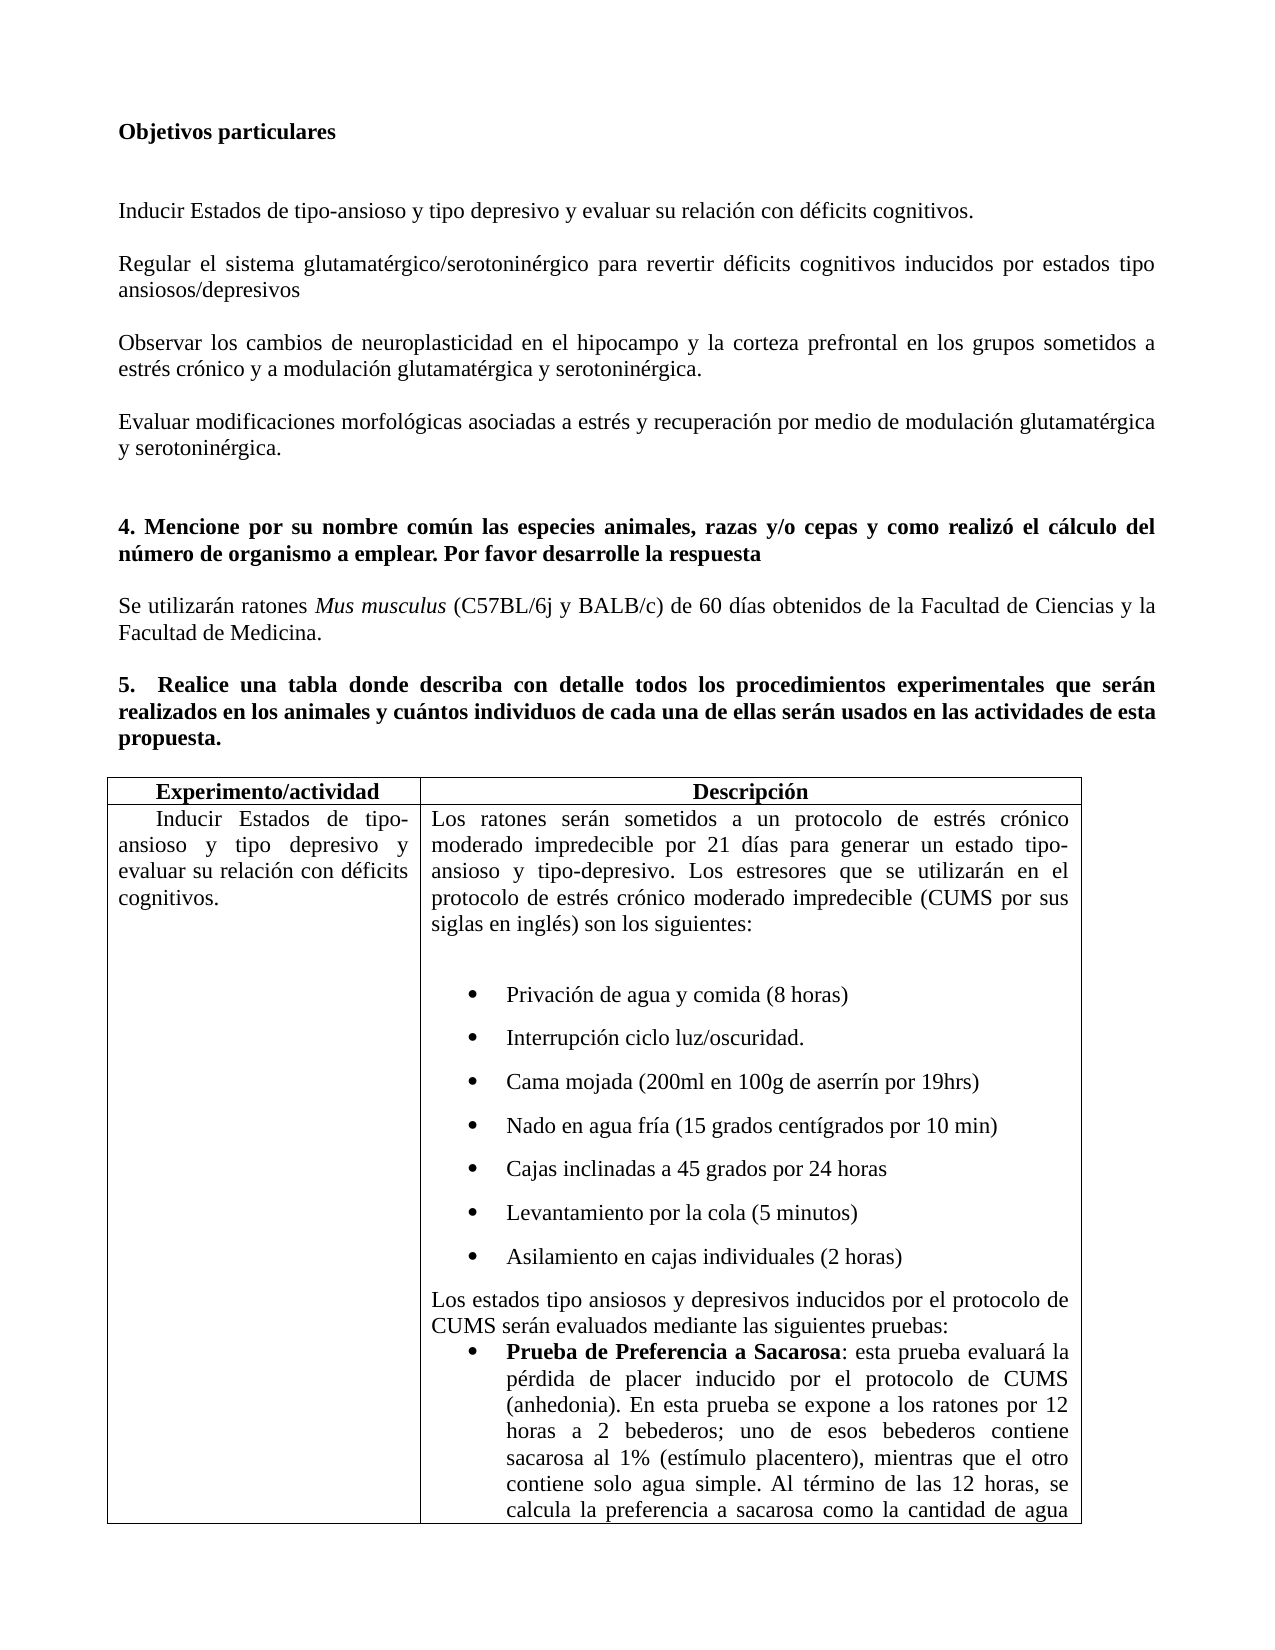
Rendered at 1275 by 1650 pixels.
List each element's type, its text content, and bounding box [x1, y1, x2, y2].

text Se utilizarán ratones Mus musculus (C57BL/6j y BALB/c) de 60 días obtenidos de la Facultad de Ciencias y la Facultad de Medicina. [118, 592, 1157, 645]
text 4. Mencione por su nombre común las especies animales, razas y/o cepas y como realizó el cálculo del número de organismo a emplear. Por favor desarrolle la respuesta [118, 513, 1157, 566]
text Observar los cambios de neuroplasticidad en el hipocampo y la corteza prefrontal en los grupos sometidos a estrés crónico y a modulación glutamatérgica y serotoninérgica. [118, 329, 1157, 382]
text Inducir Estados de tipo-ansioso y tipo depresivo y evaluar su relación con déficits cognitivos. [118, 197, 1157, 223]
text Objetivos particulares [118, 118, 1157, 144]
table_header Descripción [421, 778, 1081, 804]
text 5. Realice una tabla donde describa con detalle todos los procedimientos experimentales que serán realizados en los animales y cuántos individuos de cada una de ellas serán usados en las actividades de esta propuesta. [118, 672, 1157, 751]
text Regular el sistema glutamatérgico/serotoninérgico para revertir déficits cognitivos inducidos por estados tipo ansiosos/depresivos [118, 250, 1157, 303]
table_cell Los ratones serán sometidos a un protocolo de estrés crónico moderado impredecible por 21 días para generar un estado tipo-ansioso y tipo-depresivo. Los estresores que se utilizarán en el protocolo de estrés crónico moderado impredecible (CUMS por sus siglas en inglés) son los siguientes: Privación de agua y comida (8 horas) Interrupción ciclo luz/oscuridad. Cama mojada (200ml en 100g de aserrín por 19hrs) Nado en agua fría (15 grados centígrados por 10 min) Cajas inclinadas a 45 grados por 24 horas Levantamiento por la cola (5 minutos) Asilamiento en cajas individuales (2 horas) Los estados tipo ansiosos y depresivos inducidos por el protocolo de CUMS serán evaluados mediante las siguientes pruebas: Prueba de Preferencia a Sacarosa: esta prueba evaluará la pérdida de placer inducido por el protocolo de CUMS (anhedonia). En esta prueba se expone a los ratones por 12 horas a 2 bebederos; uno de esos bebederos contiene sacarosa al 1% (estímulo placentero), mientras que el otro contiene solo agua simple. Al término de las 12 horas, se calcula la preferencia a sacarosa como la cantidad de agua con sacarosa consumida sobre el consumo de líquido total [6]. Laberinto en Cruz: Se utilizará esta prueba para medir conductas de tipo ansiosas. La prueba de Laberinto en Cruz consiste en una plataforma elevada con cuatro brazos en forma de cruz. Dos brazos presentan paredes (Brazos Cerrados) mientras los otros dos no (Brazos Abiertos). Se coloca al sujeto en el centro de la plataforma mirando hacia uno de los brazos abiertos y se le permite que explore cualquiera de los cuatro brazos por 5 minutos. Se registrará el número de entradas a Brazos Cerrados y Abiertos, el tiempo transcurrido en Brazos Cerrados y en Brazos Abiertos [7]. Campo Abierto: Esta prueba analizará actividad locomotora y conductas tipo ansiosas. Consiste en una arena con cuadros centrales, cuadros intermedios y cuadros externos, todos con dimensiones iguales. En los cuadros centrales se coloca el sujeto y se le deja explorar por 10 minutos. Para la actividad locomotora se cuantifica la distancia recorrida. Para la medición de conductas tipo ansiosas se cuantifica el número de cruces a cuadros centrales durante la prueba [7]. Prueba de Nado Forzado: Esta prueba nos ayudará a cuantificar conductas de tipo depresivas inducidas por el modelo de CUMS. Consiste en colocar al roedor en un cilindro lleno de agua del cual no puede escapar ni puede alcanzar el fondo por 5 minutos a temperatura ambiente. La prueba es videograbada para después cuantificar la duración y frecuencia de la conducta de inmovilidad [8]. Posteriormente se llevará a cabo un protocolo del laberinto espacial de Morris para evaluar la relación entre los estados emocionados tipo ansioso/depresivos y desempeño cognitivo. Este protocolo consiste en hacer nadar durante 60 segundos a los ratones en un recipiente con agua a 27 ℃. En estos 60 segundos, los ratones deben de encontrar una plataforma oculta guiándose únicamente por pistas visuales que se encuentran en el cuarto de prueba. Esta prueba se realiza 4 veces seguidas por cada ratón durante 5 días. Al termino de estas pruebas de entrenamiento, se realizan 2 pruebas de retención de memoria, donde se deja nadar al ratón durante 60 segundos en el mismo recipiente, pero ahora sin la plataforma oculta. Por último, se realiza una última prueba donde la plataforma se cambia de lugar. Esta última prueba, conocida como aprendizaje reversa, se utilizará para dilucidar la flexibilidad cognitiva en los ratones (ver qué tan efectivamente pueden reaprender la prueba) [9]. [421, 805, 1081, 1523]
table_cell Inducir Estados de tipo-ansioso y tipo depresivo y evaluar su relación con déficits cognitivos. [108, 805, 420, 1523]
text Evaluar modificaciones morfológicas asociadas a estrés y recuperación por medio de modulación glutamatérgica y serotoninérgica. [118, 408, 1157, 461]
table_header Experimento/actividad [108, 778, 420, 804]
